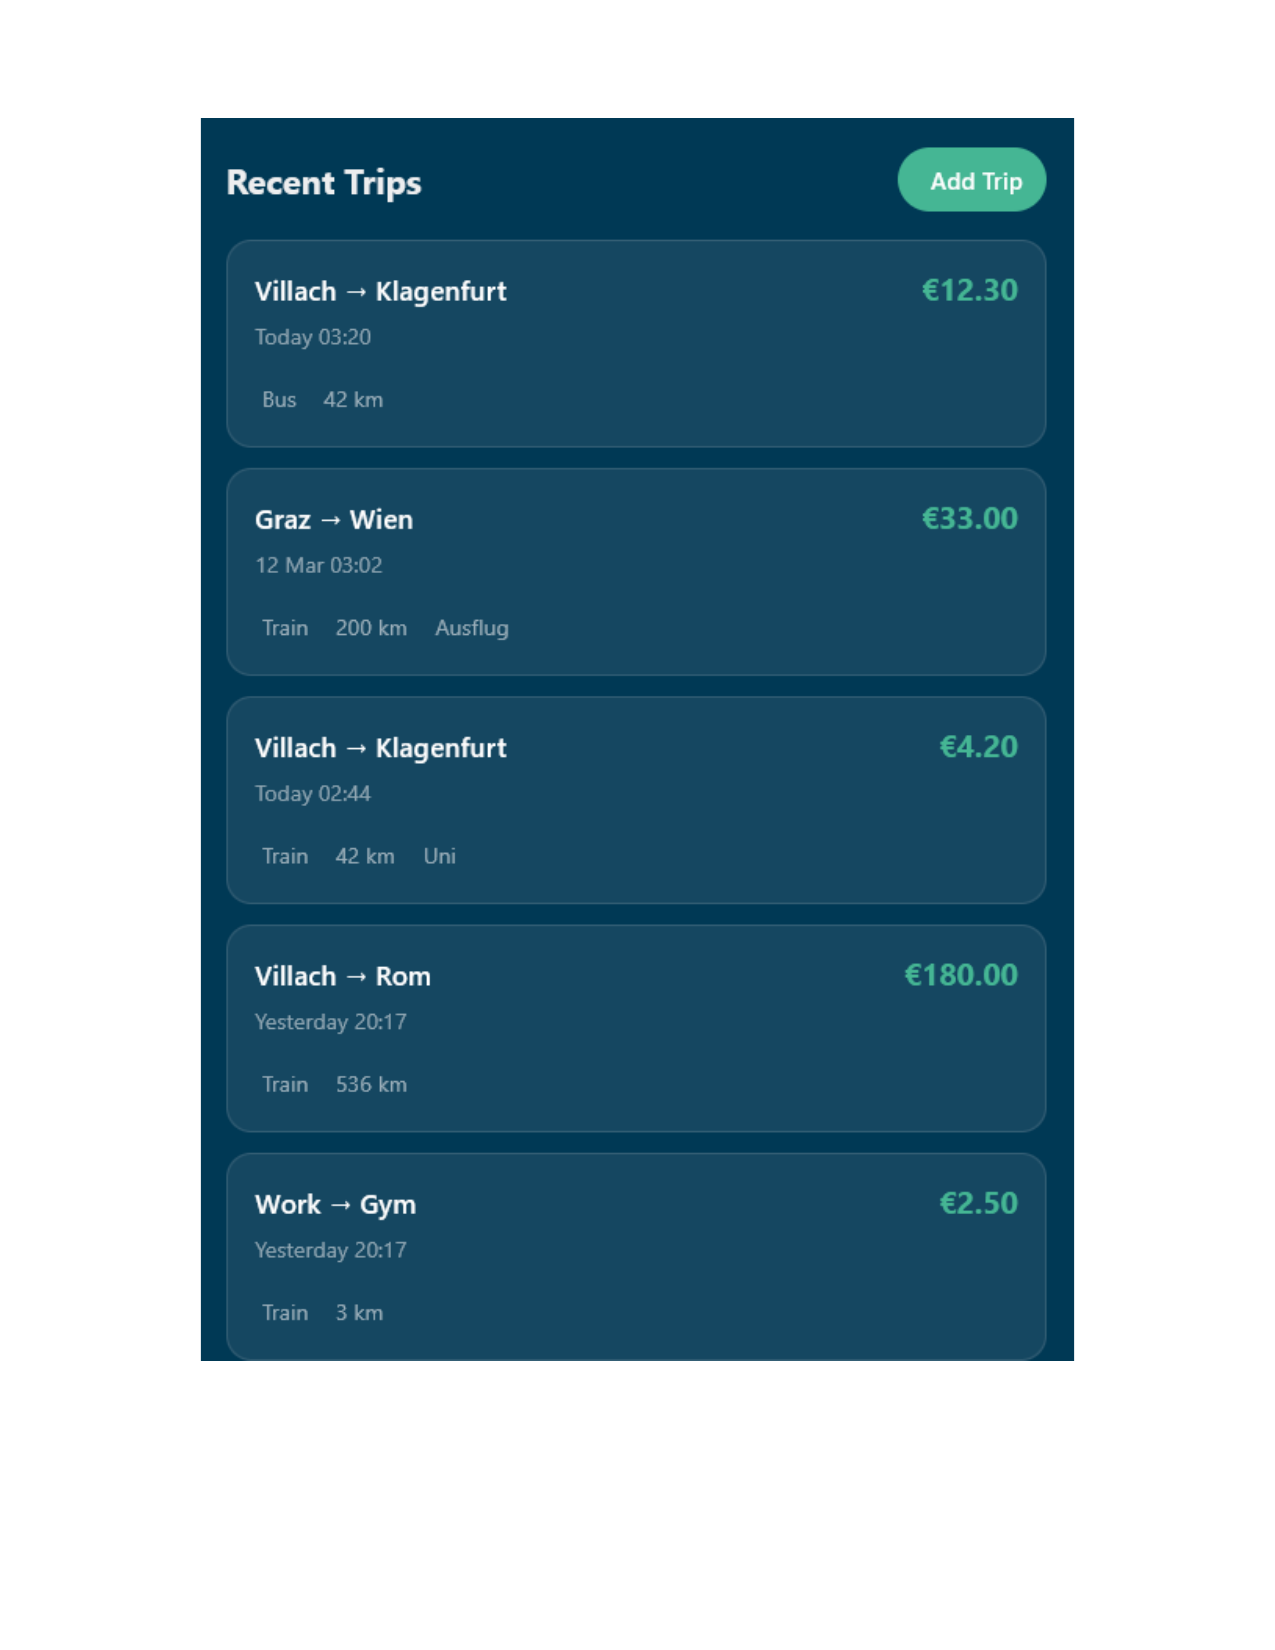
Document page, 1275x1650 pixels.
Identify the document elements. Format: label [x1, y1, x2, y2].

picture [898, 148, 1046, 211]
picture [227, 468, 1046, 675]
picture [228, 170, 334, 194]
picture [227, 697, 1046, 904]
picture [227, 240, 1046, 447]
picture [227, 925, 1046, 1132]
picture [227, 1153, 1046, 1361]
picture [364, 177, 384, 194]
picture [388, 177, 422, 202]
picture [344, 170, 364, 194]
